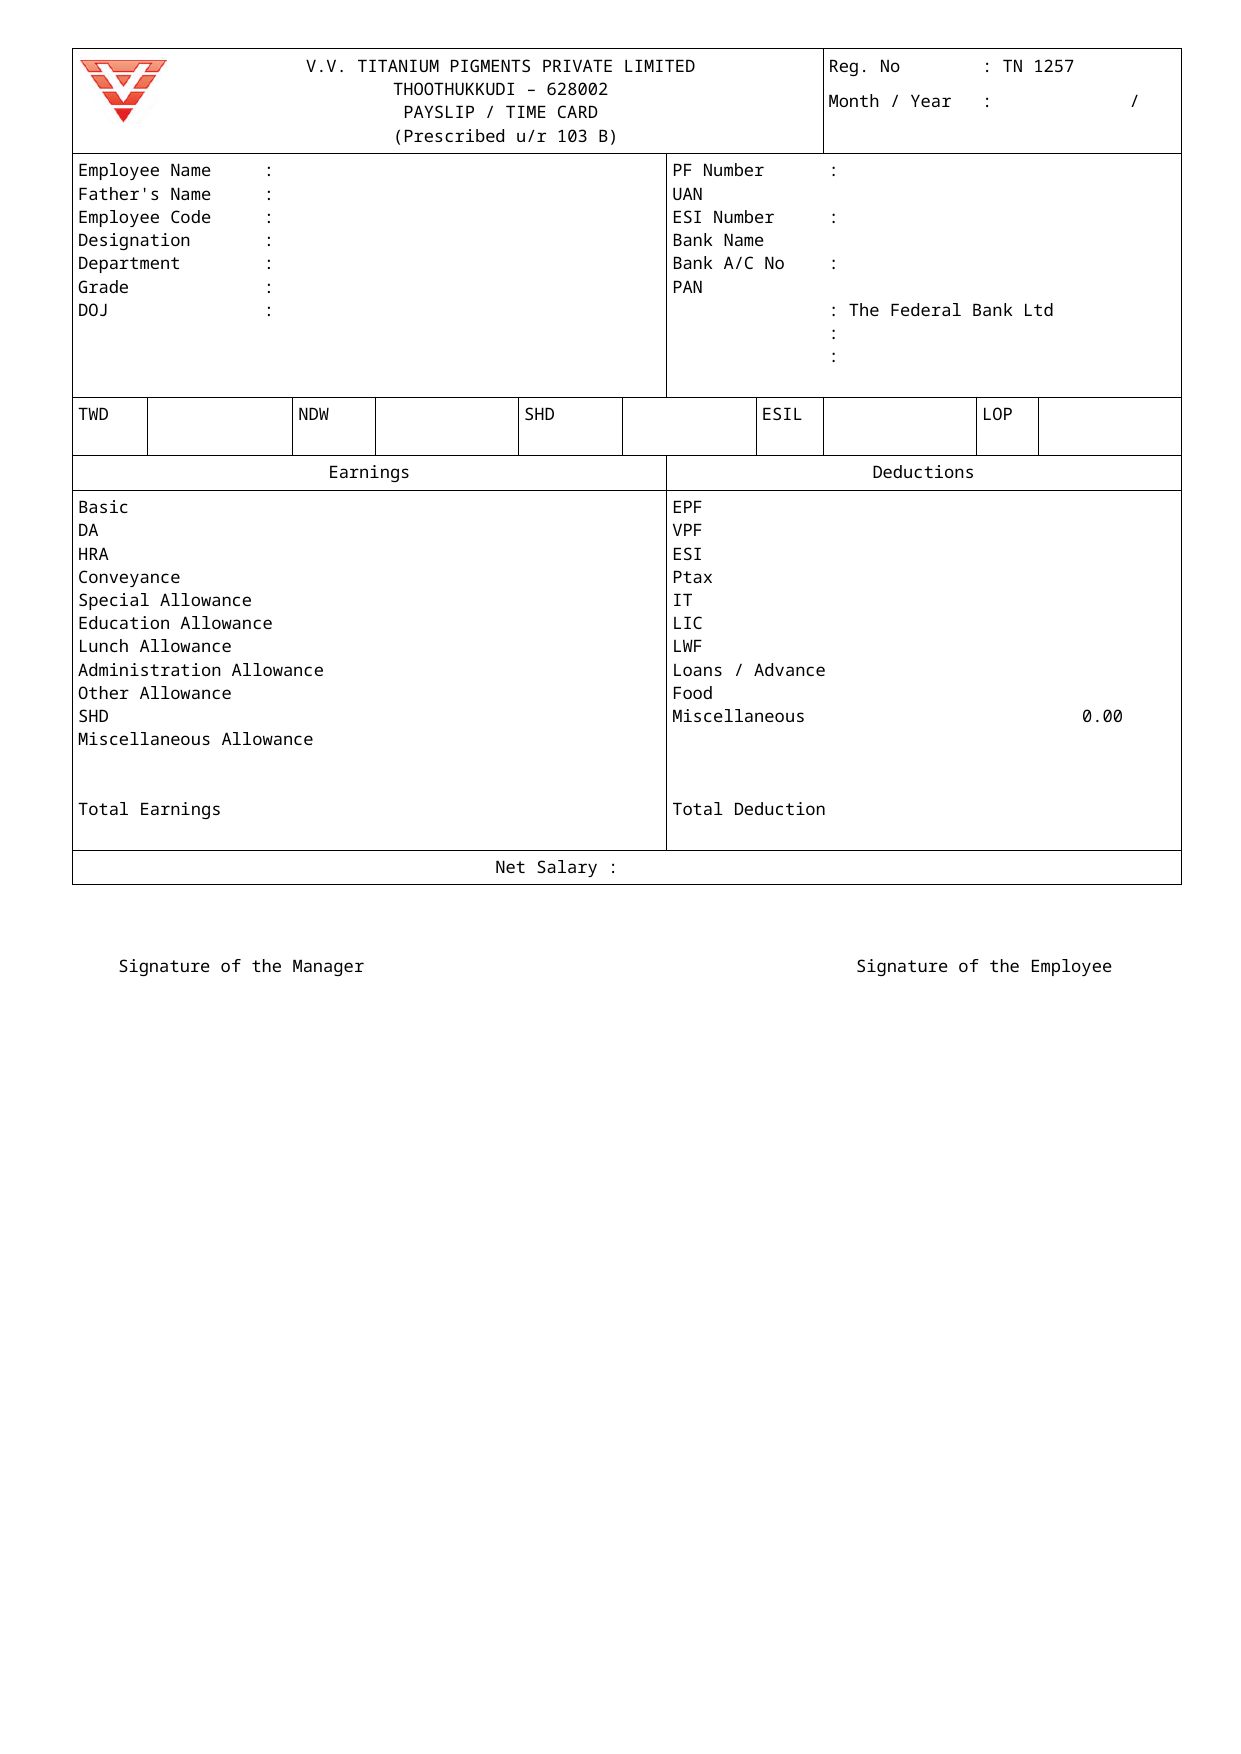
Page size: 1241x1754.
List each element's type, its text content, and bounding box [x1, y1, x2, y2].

table_cell <line['basic']> <line['da']> <line['hra']> <line['conv']> <line['spa']> <line['ea']> <line['la']> <line['aa']> <line['new_oa']> <line['shd']> <line['ma']> <line['total_erning']> [365, 491, 622, 849]
table_cell Net Salary : <line['net']> [73, 851, 1181, 884]
table_cell <line['shwc']> [623, 398, 756, 455]
table_cell Employee Name Father's Name Employee Code Designation Department Grade DOJ [73, 154, 258, 397]
table_cell : <get_month()> / <get_year()> [976, 83, 1181, 153]
table_header Reg. No [824, 49, 976, 83]
table_cell SHD [519, 398, 622, 455]
table_cell Basic DA HRA Conveyance Special Allowance Education Allowance Lunch Allowance Administration Allowance Other Allowance SHD Miscellaneous Allowance Total Earnings [73, 491, 364, 849]
table_cell PF Number UAN ESI Number Bank Name Bank A/C No PAN [667, 154, 823, 397]
table_cell Month / Year [824, 83, 976, 153]
table_header [73, 49, 188, 153]
table_cell EPF VPF ESI Ptax IT LIC LWF Loans / Advance Food Miscellaneous Total Deduction [667, 491, 876, 849]
text Signature of the Manager Signature of the Employee [118, 954, 1122, 977]
table_cell <line['esi']> [824, 398, 976, 455]
table_cell <line['epf']> <line['vpf']> <line['esi_con']> <line['new_pt']> <line['new_it']> <line['lic']> <line['lwf']> <line['loan']> <line['md3']> 0.00 <line['total_ded']> [876, 491, 1128, 849]
text </for> [118, 1047, 1122, 1070]
table_cell [622, 491, 666, 849]
picture [79, 57, 168, 124]
table_header V.V. TITANIUM PIGMENTS PRIVATE LIMITED THOOTHUKKUDI – 628002 PAYSLIP / TIME CARD (Prescribed u/r 103 B) [188, 49, 823, 153]
table_cell : <get_statutory(line['emp_id'])['pf_no']> : <get_statutory(line['emp_id'])['uan']> : <get_statutory(line['emp_id'])['esi_no']> : The Federal Bank Ltd : <line['acc_no']> : <get_statutory(line['emp_id'])['pan_no']> [823, 154, 1181, 397]
table_cell <line['lop']> [1039, 398, 1181, 455]
table_cell <line['ndw']> [376, 398, 518, 455]
table_cell NDW [293, 398, 375, 455]
table_cell Earnings [73, 456, 666, 489]
table_cell <line['calendar_days']> [148, 398, 292, 455]
table_header : TN 1257 [976, 49, 1181, 83]
table_cell : <line['emp_name']> : <get_fh_name(line['emp_id'])> : <line['emp_code']> : <line['emp_designation']> : <line['emp_department']> : <line['emp_grade']> : <line['emp_doj']> [258, 154, 666, 397]
table_cell Deductions [667, 456, 1181, 489]
table_cell LOP [977, 398, 1038, 455]
table_cell TWD [73, 398, 147, 455]
table_cell ESIL [757, 398, 823, 455]
text <for each="sequence,line in enumerate(get_emp())"> [118, 28, 1122, 48]
table_cell [1129, 491, 1181, 849]
